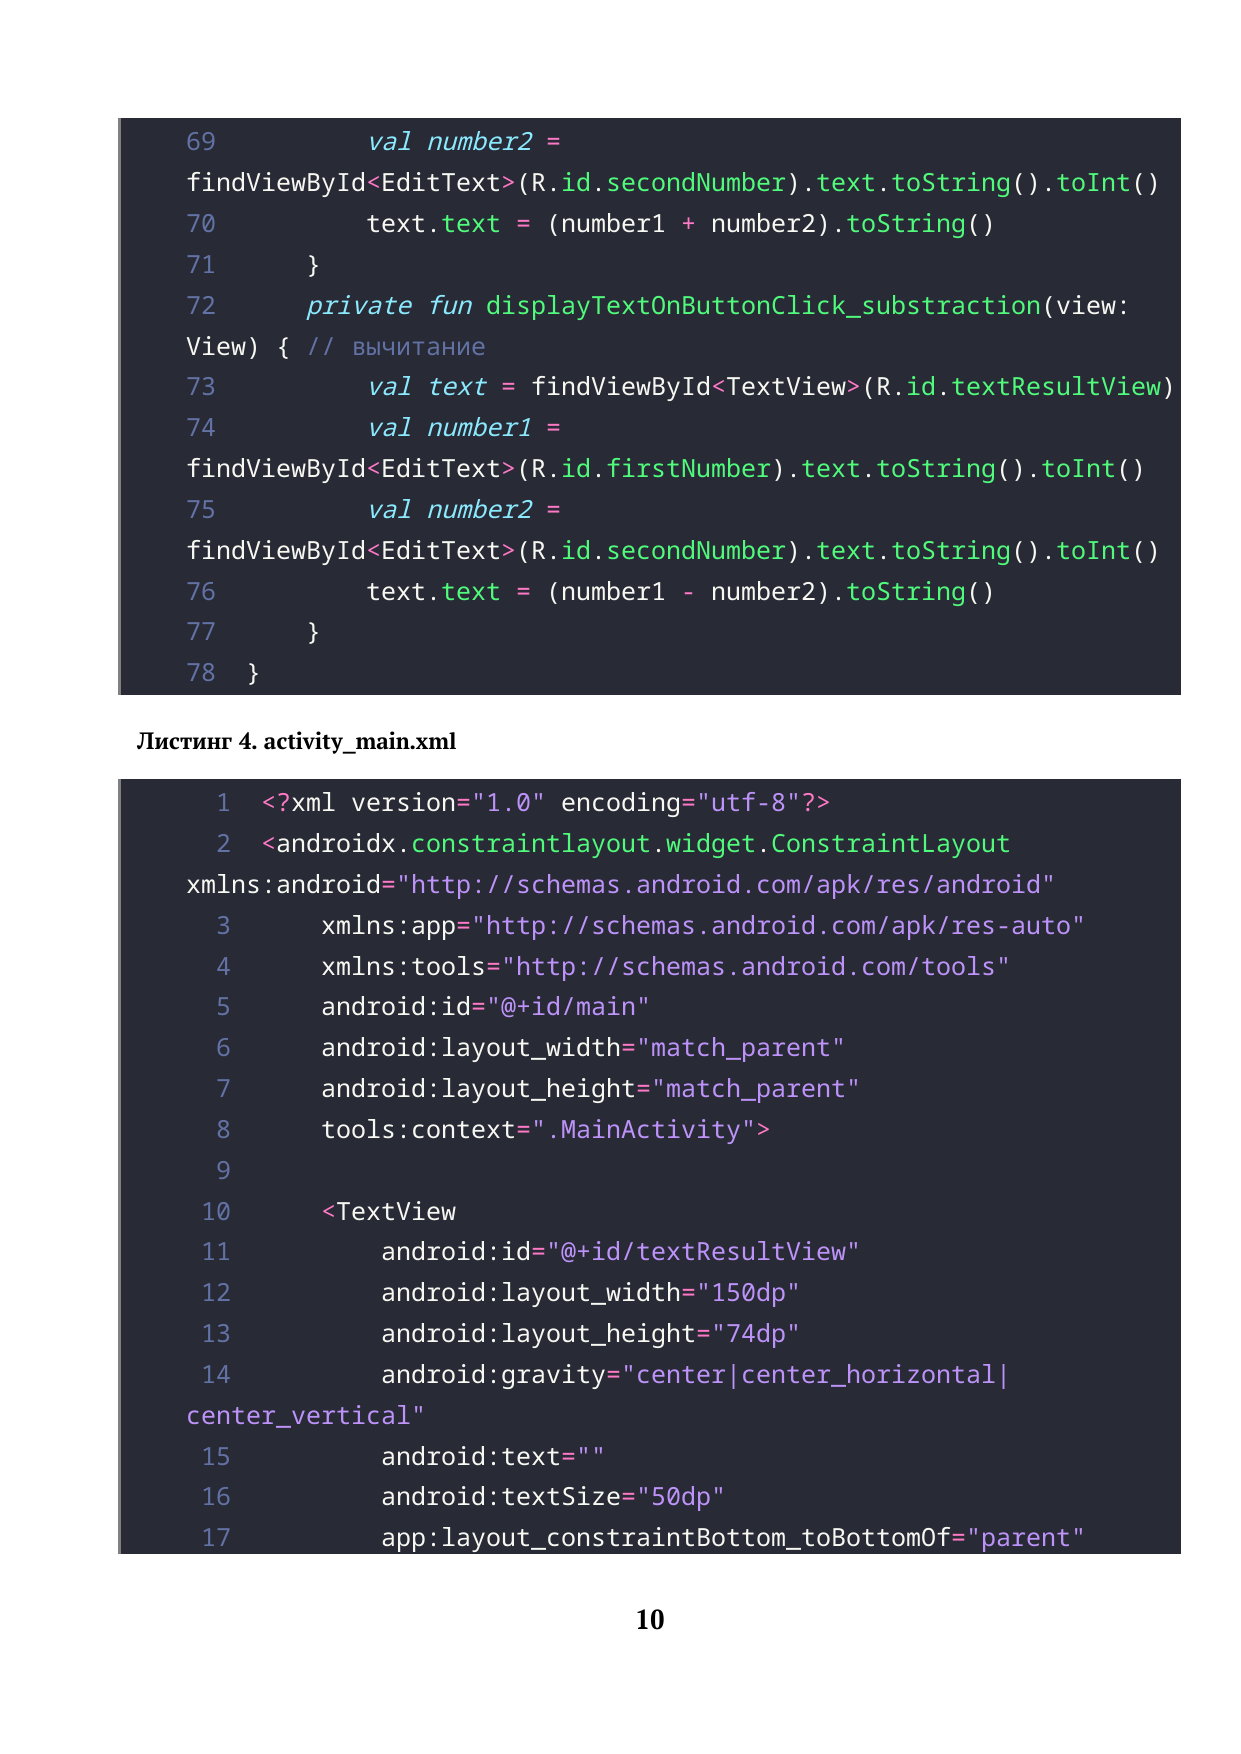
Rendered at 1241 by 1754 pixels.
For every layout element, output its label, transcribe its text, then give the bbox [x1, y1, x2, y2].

text 70 text.text = (number1 + number2).toString() [121, 200, 1181, 240]
text 12 android:layout_width="150dp" [121, 1269, 1181, 1309]
text 8 tools:context=".MainActivity"> [121, 1106, 1181, 1146]
text 14 android:gravity="center|center_horizontal|center_vertical" [121, 1351, 1181, 1431]
text 69 val number2 = findViewById<EditText>(R.id.secondNumber).text.toString().toInt() [121, 118, 1181, 199]
text 7 android:layout_height="match_parent" [121, 1065, 1181, 1105]
text 1 <?xml version="1.0" encoding="utf-8"?> [121, 779, 1181, 819]
text 3 xmlns:app="http://schemas.android.com/apk/res-auto" [121, 901, 1181, 941]
text 4 xmlns:tools="http://schemas.android.com/tools" [121, 942, 1181, 982]
text 76 text.text = (number1 - number2).toString() [121, 567, 1181, 607]
text 9 [121, 1146, 1181, 1186]
text 75 val number2 = findViewById<EditText>(R.id.secondNumber).text.toString().toInt() [121, 486, 1181, 566]
text 15 android:text="" [121, 1432, 1181, 1472]
text 10 <TextView [121, 1187, 1181, 1227]
text 71 } [121, 241, 1181, 281]
text 77 } [121, 608, 1181, 648]
text 16 android:textSize="50dp" [121, 1473, 1181, 1513]
text 13 android:layout_height="74dp" [121, 1310, 1181, 1350]
text 78 } [121, 649, 1181, 695]
text 72 private fun displayTextOnButtonClick_substraction(view: View) { // вычитание [121, 281, 1181, 362]
text 11 android:id="@+id/textResultView" [121, 1228, 1181, 1268]
text 73 val text = findViewById<TextView>(R.id.textResultView) [121, 363, 1181, 403]
text 74 val number1 = findViewById<EditText>(R.id.firstNumber).text.toString().toInt() [121, 404, 1181, 485]
text 5 android:id="@+id/main" [121, 983, 1181, 1023]
text 2 <androidx.constraintlayout.widget.ConstraintLayout xmlns:android="http://schemas.android.com/apk/res/android" [121, 820, 1181, 901]
text 6 android:layout_width="match_parent" [121, 1024, 1181, 1064]
list Листинг 4. activity_main.xml [118, 726, 1181, 755]
text 17 app:layout_constraintBottom_toBottomOf="parent" [121, 1514, 1181, 1554]
